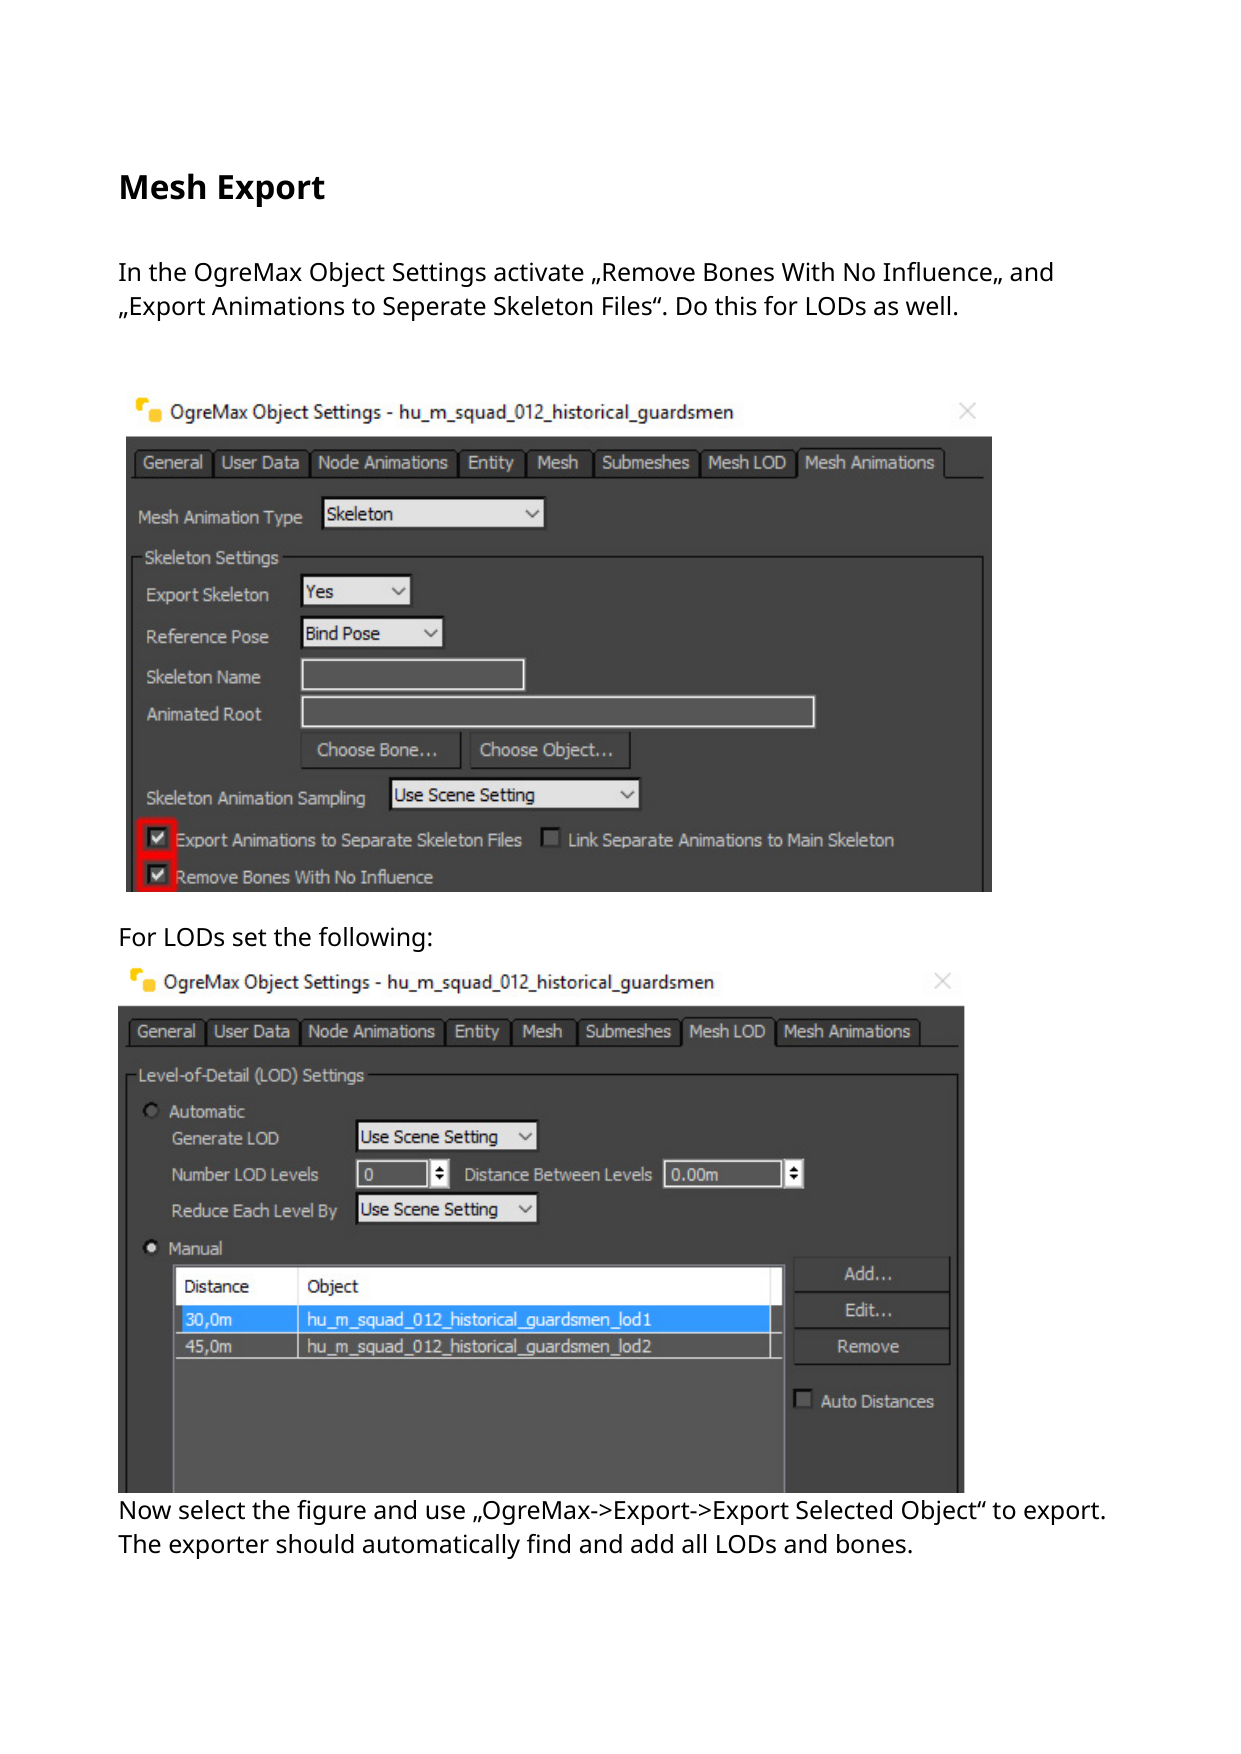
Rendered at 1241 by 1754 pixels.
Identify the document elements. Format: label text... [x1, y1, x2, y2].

text For LODs set the following: [118, 920, 1122, 954]
text In the OgreMax Object Settings activate „Remove Bones With No Influence„ and „Export Animations to Seperate Skeleton Files“. Do this for LODs as well. [118, 254, 1122, 322]
text Mesh Export [118, 163, 1122, 209]
text Now select the figure and use „OgreMax->Export->Export Selected Object“ to export. The exporter should automatically find and add all LODs and bones. [118, 1289, 1122, 1561]
